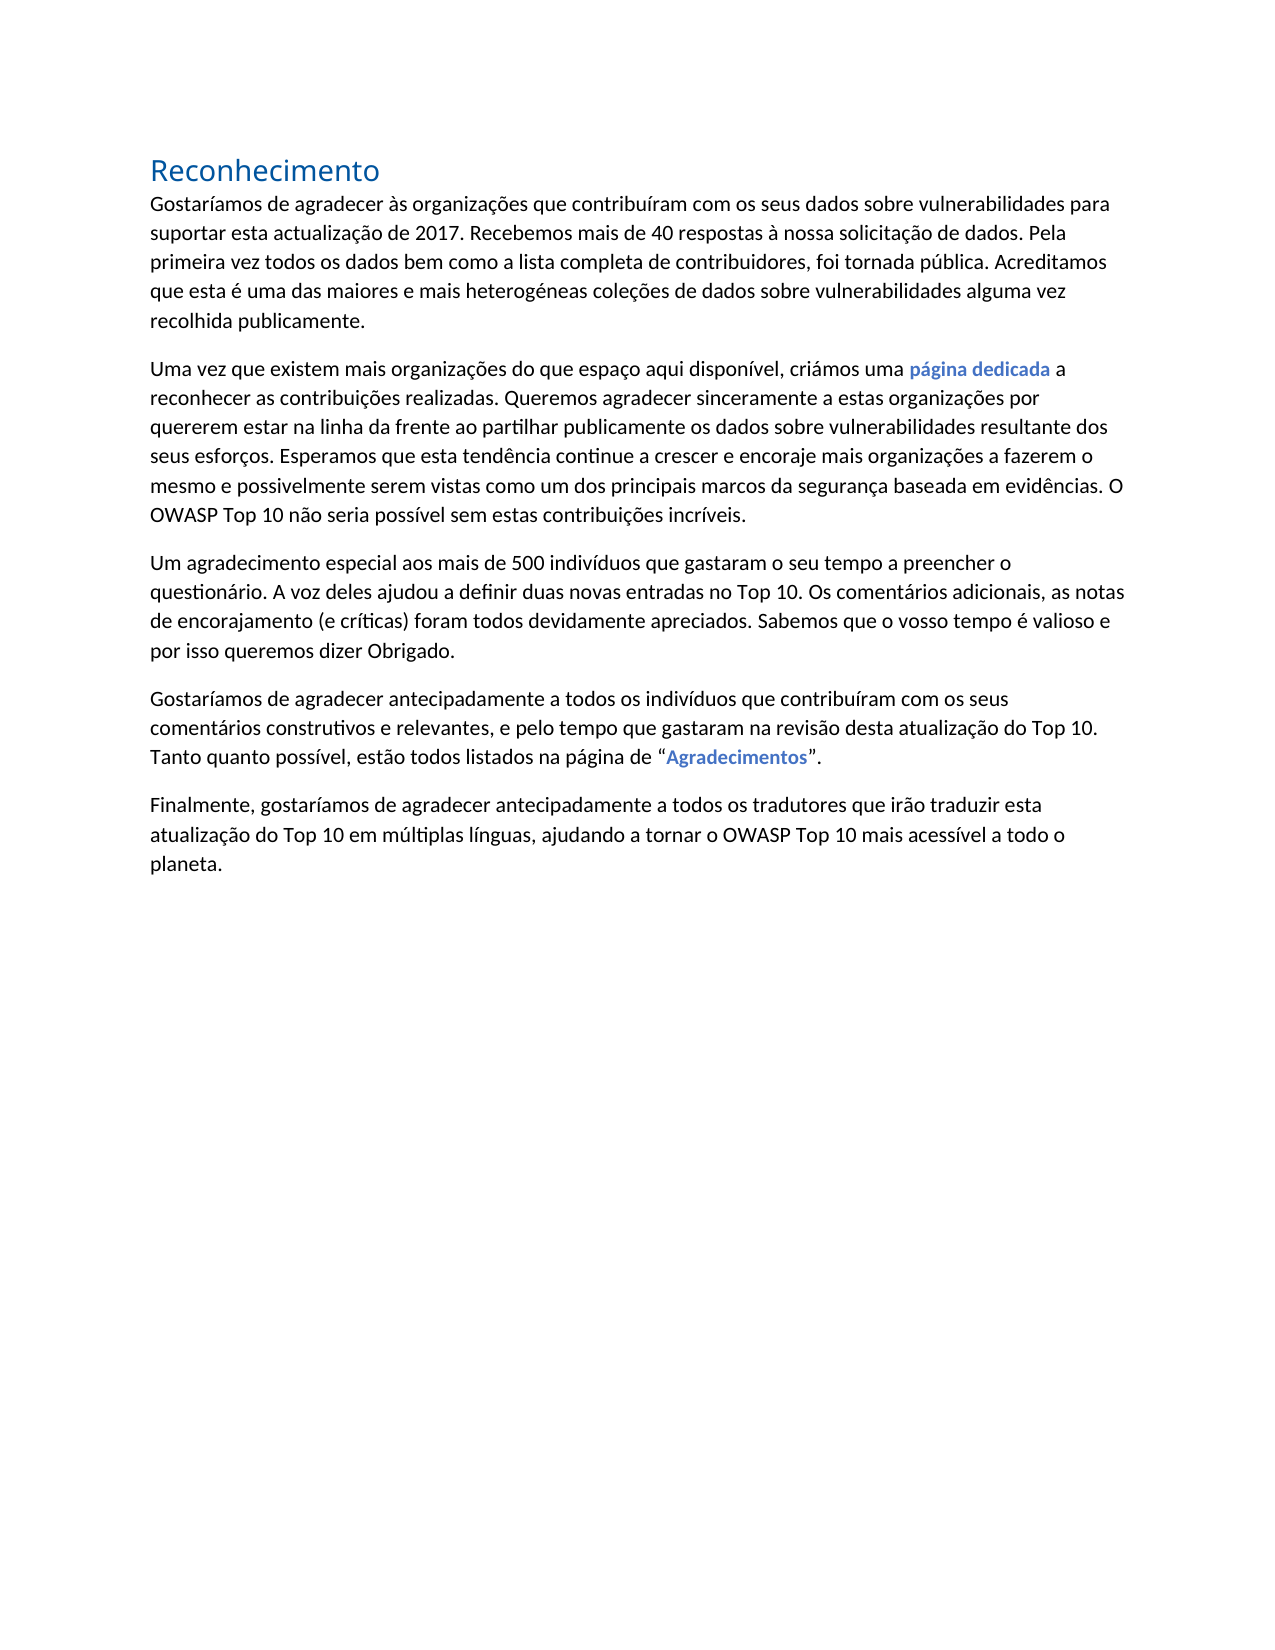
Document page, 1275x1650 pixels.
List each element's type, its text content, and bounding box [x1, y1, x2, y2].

subtitle Reconhecimento [150, 150, 1125, 190]
text Gostaríamos de agradecer às organizações que contribuíram com os seus dados sobre vulnerabilidades para suportar esta actualização de 2017. Recebemos mais de 40 respostas à nossa solicitação de dados. Pela primeira vez todos os dados bem como a lista completa de contribuidores, foi tornada pública. Acreditamos que esta é uma das maiores e mais heterogéneas coleções de dados sobre vulnerabilidades alguma vez recolhida publicamente. [150, 190, 1125, 333]
text Finalmente, gostaríamos de agradecer antecipadamente a todos os tradutores que irão traduzir esta atualização do Top 10 em múltiplas línguas, ajudando a tornar o OWASP Top 10 mais acessível a todo o planeta. [150, 792, 1125, 877]
text Gostaríamos de agradecer antecipadamente a todos os indivíduos que contribuíram com os seus comentários construtivos e relevantes, e pelo tempo que gastaram na revisão desta atualização do Top 10. Tanto quanto possível, estão todos listados na página de “Agradecimentos”. [150, 685, 1125, 770]
text Uma vez que existem mais organizações do que espaço aqui disponível, criámos uma página dedicada a reconhecer as contribuições realizadas. Queremos agradecer sinceramente a estas organizações por quererem estar na linha da frente ao partilhar publicamente os dados sobre vulnerabilidades resultante dos seus esforços. Esperamos que esta tendência continue a crescer e encoraje mais organizações a fazerem o mesmo e possivelmente serem vistas como um dos principais marcos da segurança baseada em evidências. O OWASP Top 10 não seria possível sem estas contribuições incríveis. [150, 355, 1125, 528]
text Um agradecimento especial aos mais de 500 indivíduos que gastaram o seu tempo a preencher o questionário. A voz deles ajudou a definir duas novas entradas no Top 10. Os comentários adicionais, as notas de encorajamento (e críticas) foram todos devidamente apreciados. Sabemos que o vosso tempo é valioso e por isso queremos dizer Obrigado. [150, 549, 1125, 664]
